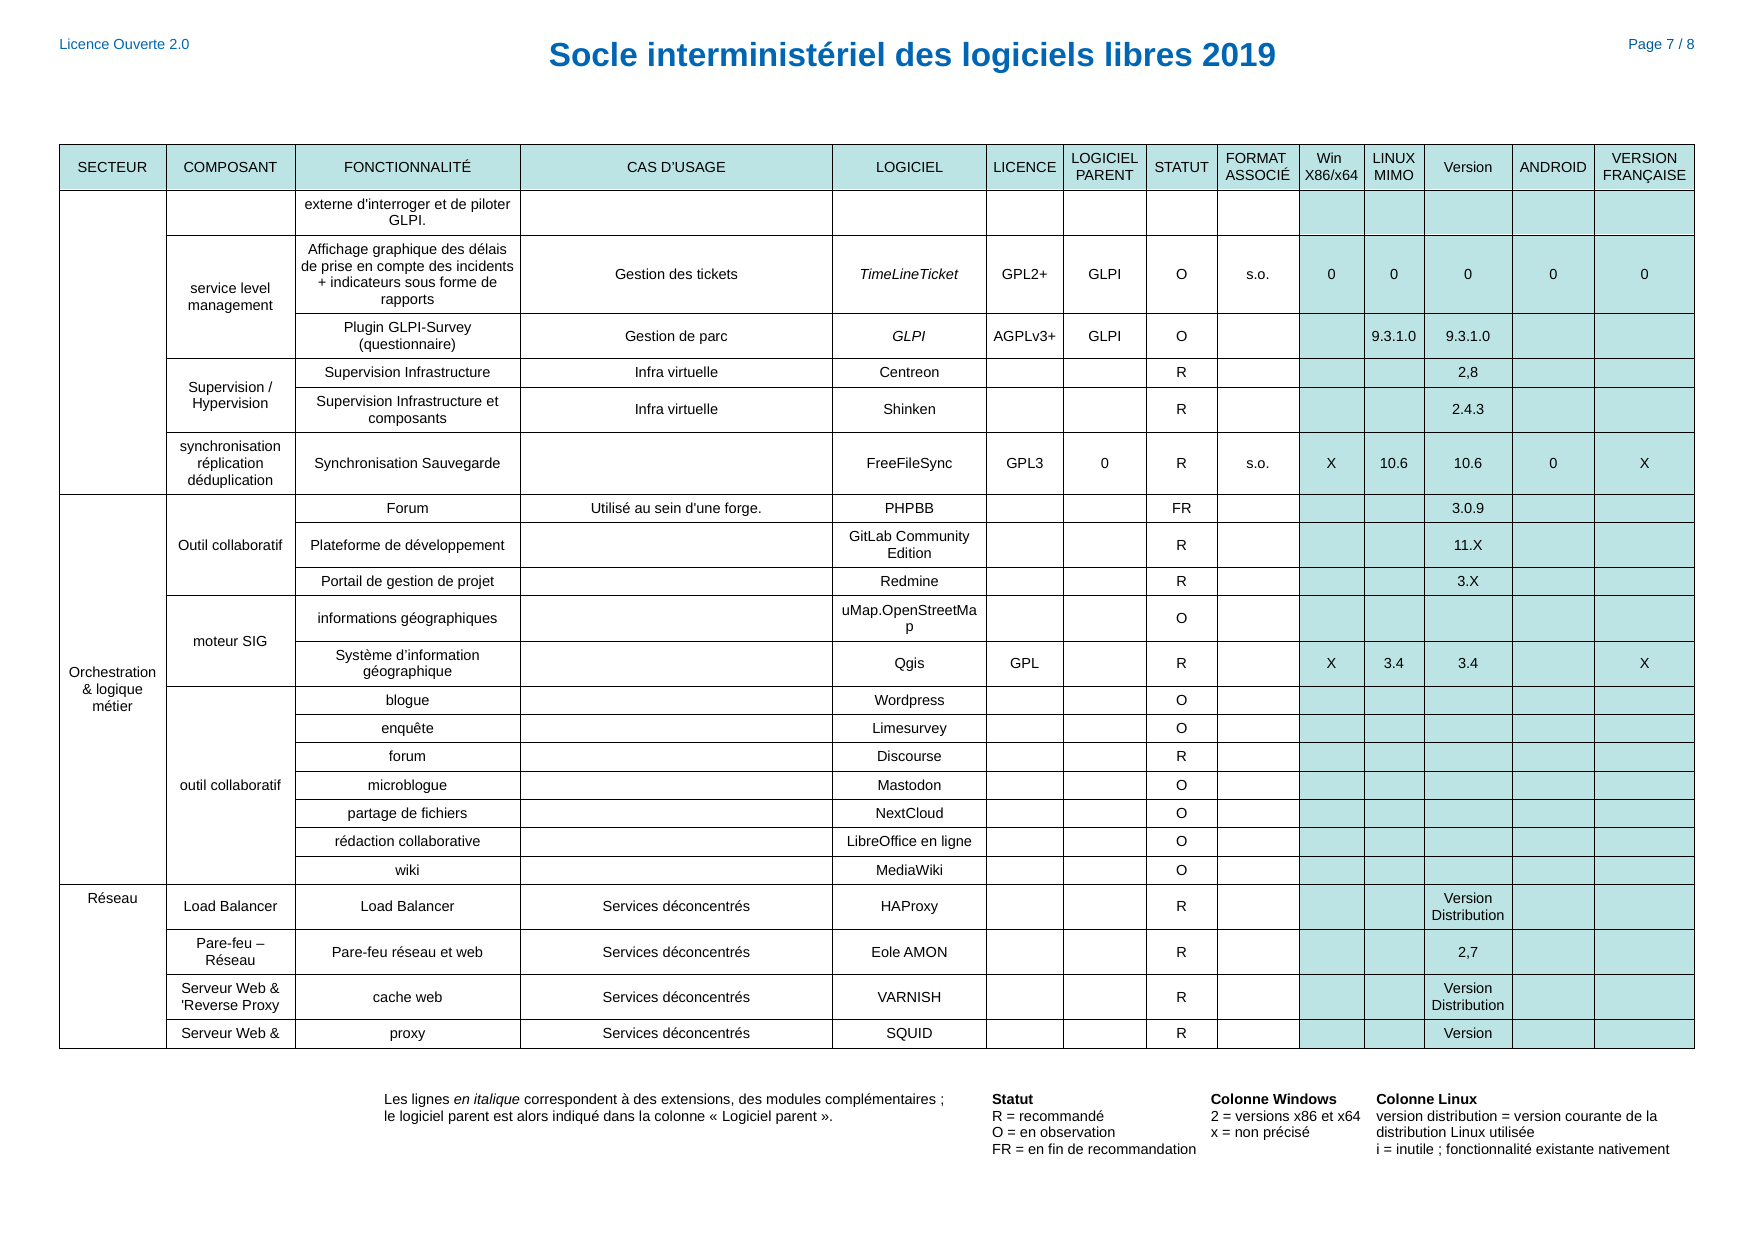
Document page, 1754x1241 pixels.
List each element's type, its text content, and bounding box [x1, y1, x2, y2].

table_cell Pare-feu réseau et web [296, 930, 520, 974]
table_header LOGICIEL PARENT [1064, 145, 1146, 189]
table_cell [521, 715, 832, 742]
table_cell [987, 568, 1063, 595]
table_cell [1300, 857, 1364, 884]
table_cell R [1147, 523, 1217, 567]
table_cell [1218, 495, 1299, 522]
table_cell 3.X [1425, 568, 1512, 595]
table_cell [1425, 596, 1512, 641]
table_cell R [1147, 568, 1217, 595]
table_cell [1218, 885, 1299, 929]
table_header Win X86/x64 [1300, 145, 1364, 189]
table_cell Supervision Infrastructure [296, 359, 520, 387]
table_cell [1595, 495, 1694, 522]
table_cell 10.6 [1425, 433, 1512, 494]
table_cell 9.3.1.0 [1425, 314, 1512, 358]
table_cell O [1147, 687, 1217, 714]
table_cell MediaWiki [833, 857, 986, 884]
table_cell [1300, 191, 1364, 234]
table_cell [1365, 1020, 1424, 1048]
table_cell [167, 191, 295, 234]
table_cell [1064, 359, 1146, 387]
table_cell [987, 975, 1063, 1019]
table_cell 11.X [1425, 523, 1512, 567]
table_cell [1218, 975, 1299, 1019]
table_cell [1300, 772, 1364, 799]
table_cell GitLab Community Edition [833, 523, 986, 567]
table_cell [1595, 191, 1694, 234]
table_cell uMap.OpenStreetMap [833, 596, 986, 641]
table_cell [1595, 687, 1694, 714]
table_cell moteur SIG [167, 596, 295, 686]
table_cell wiki [296, 857, 520, 884]
table_cell Services déconcentrés [521, 930, 832, 974]
table_cell [1300, 596, 1364, 641]
table_cell Gestion de parc [521, 314, 832, 358]
table_cell [521, 772, 832, 799]
table_cell O [1147, 828, 1217, 856]
table_cell [1300, 743, 1364, 771]
table_cell X [1300, 642, 1364, 686]
table_cell [1064, 495, 1146, 522]
table_cell [1595, 975, 1694, 1019]
table_cell Eole AMON [833, 930, 986, 974]
table_cell [1218, 800, 1299, 827]
table_cell O [1147, 596, 1217, 641]
table_cell R [1147, 642, 1217, 686]
table_cell [1513, 857, 1594, 884]
table_cell [1425, 191, 1512, 234]
table_cell 0 [1365, 236, 1424, 313]
table_cell R [1147, 743, 1217, 771]
table_cell GPL3 [987, 433, 1063, 494]
table_cell GLPI [833, 314, 986, 358]
table_cell [987, 596, 1063, 641]
table_cell Serveur Web & [167, 1020, 295, 1048]
table_cell Pare-feu – Réseau [167, 930, 295, 974]
table_cell [1513, 388, 1594, 432]
table_cell [1595, 828, 1694, 856]
table_cell [1300, 828, 1364, 856]
table_cell [1513, 642, 1594, 686]
table_cell informations géographiques [296, 596, 520, 641]
table_cell [1513, 930, 1594, 974]
table_cell 0 [1425, 236, 1512, 313]
table_cell 3.4 [1365, 642, 1424, 686]
table_cell 9.3.1.0 [1365, 314, 1424, 358]
table_cell [521, 433, 832, 494]
table_cell [1595, 800, 1694, 827]
table_cell O [1147, 715, 1217, 742]
table_cell PHPBB [833, 495, 986, 522]
table_cell [987, 523, 1063, 567]
table_cell [1365, 772, 1424, 799]
table_cell [1513, 596, 1594, 641]
table_cell [1300, 359, 1364, 387]
table_cell [1218, 857, 1299, 884]
table_cell [1365, 885, 1424, 929]
table_cell [521, 743, 832, 771]
table_cell [1218, 687, 1299, 714]
table_cell externe d'interroger et de piloter GLPI. [296, 191, 520, 234]
table_cell R [1147, 1020, 1217, 1048]
table_cell [1595, 885, 1694, 929]
table_cell cache web [296, 975, 520, 1019]
table_cell [987, 687, 1063, 714]
table_cell X [1595, 433, 1694, 494]
table_cell R [1147, 930, 1217, 974]
table_cell [1365, 930, 1424, 974]
table_cell [1513, 523, 1594, 567]
table_cell Serveur Web & 'Reverse Proxy [167, 975, 295, 1019]
table_cell R [1147, 388, 1217, 432]
table_cell [1300, 715, 1364, 742]
table_cell [1218, 715, 1299, 742]
table_cell Limesurvey [833, 715, 986, 742]
table_cell AGPLv3+ [987, 314, 1063, 358]
table_cell [833, 191, 986, 234]
table_cell Shinken [833, 388, 986, 432]
table_cell 0 [1300, 236, 1364, 313]
table_cell 3.0.9 [1425, 495, 1512, 522]
table_cell [1595, 772, 1694, 799]
table_cell [1218, 828, 1299, 856]
table_cell Load Balancer [296, 885, 520, 929]
table_cell s.o. [1218, 433, 1299, 494]
table_cell Utilisé au sein d'une forge. [521, 495, 832, 522]
table_cell O [1147, 314, 1217, 358]
table_cell Services déconcentrés [521, 1020, 832, 1048]
table_cell Orchestration & logique métier [60, 495, 166, 884]
table_cell Version Distribution [1425, 885, 1512, 929]
table_cell R [1147, 433, 1217, 494]
table_cell TimeLineTicket [833, 236, 986, 313]
table_cell 3.4 [1425, 642, 1512, 686]
table_cell [1365, 800, 1424, 827]
table_cell [1513, 687, 1594, 714]
table_cell [1513, 885, 1594, 929]
table_cell [521, 642, 832, 686]
table_cell [1218, 568, 1299, 595]
table_header FORMAT ASSOCIÉ [1218, 145, 1299, 189]
table_cell [1595, 715, 1694, 742]
table_cell [1513, 1020, 1594, 1048]
table_cell Gestion des tickets [521, 236, 832, 313]
table_header LOGICIEL [833, 145, 986, 189]
table_cell Version Distribution [1425, 975, 1512, 1019]
table_cell [987, 885, 1063, 929]
table_cell [1595, 359, 1694, 387]
table_cell outil collaboratif [167, 687, 295, 884]
table_cell 2,8 [1425, 359, 1512, 387]
table_cell [1300, 930, 1364, 974]
table_cell [987, 715, 1063, 742]
table_cell [1513, 495, 1594, 522]
table_header LINUX MIMO [1365, 145, 1424, 189]
table_cell X [1595, 642, 1694, 686]
table_cell [60, 191, 166, 494]
table_cell [521, 568, 832, 595]
table_cell O [1147, 857, 1217, 884]
table_cell Centreon [833, 359, 986, 387]
table_cell GPL2+ [987, 236, 1063, 313]
table_cell [1218, 930, 1299, 974]
table_header COMPOSANT [167, 145, 295, 189]
table_cell Supervision / Hypervision [167, 359, 295, 432]
table_cell Synchronisation Sauvegarde [296, 433, 520, 494]
table_cell [1064, 715, 1146, 742]
table_cell rédaction collaborative [296, 828, 520, 856]
table_cell R [1147, 359, 1217, 387]
table_cell [987, 495, 1063, 522]
table_cell [1064, 975, 1146, 1019]
table_cell [1064, 523, 1146, 567]
table_cell R [1147, 975, 1217, 1019]
table_cell [1513, 743, 1594, 771]
table_cell R [1147, 885, 1217, 929]
table_cell [987, 772, 1063, 799]
table_cell Supervision Infrastructure et composants [296, 388, 520, 432]
table_cell Wordpress [833, 687, 986, 714]
table_cell [1218, 388, 1299, 432]
table_cell [1595, 1020, 1694, 1048]
table_cell [1365, 687, 1424, 714]
table_cell [987, 388, 1063, 432]
table_cell [1513, 715, 1594, 742]
table_header FONCTIONNALITÉ [296, 145, 520, 189]
table_cell [1513, 800, 1594, 827]
table_cell Qgis [833, 642, 986, 686]
table_cell [987, 857, 1063, 884]
table_cell [1595, 523, 1694, 567]
table_cell [1365, 857, 1424, 884]
table_cell [521, 800, 832, 827]
table_cell 0 [1513, 236, 1594, 313]
table_cell [1064, 568, 1146, 595]
table_cell FR [1147, 495, 1217, 522]
table_cell [1595, 743, 1694, 771]
table_cell [1595, 568, 1694, 595]
table_cell [1300, 975, 1364, 1019]
table_header ANDROID [1513, 145, 1594, 189]
table_cell FreeFileSync [833, 433, 986, 494]
table_cell [1300, 388, 1364, 432]
table_cell [1300, 885, 1364, 929]
table_cell [1595, 596, 1694, 641]
table_cell [1064, 596, 1146, 641]
table_cell [1064, 930, 1146, 974]
table_cell [1064, 857, 1146, 884]
table_cell [1218, 359, 1299, 387]
table_cell LibreOffice en ligne [833, 828, 986, 856]
table_header LICENCE [987, 145, 1063, 189]
table_cell [1300, 495, 1364, 522]
table_cell [1218, 772, 1299, 799]
table_cell [1365, 523, 1424, 567]
table_cell [1064, 642, 1146, 686]
table_cell [1300, 314, 1364, 358]
table_cell [1064, 687, 1146, 714]
table_cell blogue [296, 687, 520, 714]
table_cell Redmine [833, 568, 986, 595]
table_cell [1064, 191, 1146, 234]
table_cell [1425, 857, 1512, 884]
table_cell [521, 857, 832, 884]
table_cell [1425, 828, 1512, 856]
table_header CAS D’USAGE [521, 145, 832, 189]
table_cell 0 [1595, 236, 1694, 313]
table_cell [1425, 715, 1512, 742]
table_cell [1365, 743, 1424, 771]
table_cell [1365, 715, 1424, 742]
table_cell Load Balancer [167, 885, 295, 929]
table_cell [987, 828, 1063, 856]
table_cell Affichage graphique des délais de prise en compte des incidents + indicateurs sous forme de rapports [296, 236, 520, 313]
table_cell [987, 800, 1063, 827]
table_cell [521, 687, 832, 714]
table_cell [521, 191, 832, 234]
table_cell [1064, 743, 1146, 771]
table_cell X [1300, 433, 1364, 494]
table_cell [1595, 388, 1694, 432]
table_cell [987, 743, 1063, 771]
table_cell Version [1425, 1020, 1512, 1048]
table_cell [1064, 800, 1146, 827]
table_cell Discourse [833, 743, 986, 771]
table_cell s.o. [1218, 236, 1299, 313]
table_cell Portail de gestion de projet [296, 568, 520, 595]
table_cell [987, 1020, 1063, 1048]
table_cell [1365, 568, 1424, 595]
table_cell Réseau [60, 885, 166, 1048]
table_cell [1513, 191, 1594, 234]
table_cell [1365, 828, 1424, 856]
table_cell 2,7 [1425, 930, 1512, 974]
table_cell [1425, 687, 1512, 714]
table_cell [1365, 359, 1424, 387]
table_cell [1595, 930, 1694, 974]
table_cell 0 [1064, 433, 1146, 494]
table_cell [1365, 191, 1424, 234]
table_cell [1218, 743, 1299, 771]
table_cell [1300, 687, 1364, 714]
table_cell [1064, 388, 1146, 432]
table_cell GPL [987, 642, 1063, 686]
table_cell [1218, 523, 1299, 567]
table_cell VARNISH [833, 975, 986, 1019]
table_cell Services déconcentrés [521, 975, 832, 1019]
table_cell [1425, 772, 1512, 799]
table_cell [521, 523, 832, 567]
table_cell [987, 191, 1063, 234]
table_cell 2.4.3 [1425, 388, 1512, 432]
table_cell Système d’information géographique [296, 642, 520, 686]
table_cell Services déconcentrés [521, 885, 832, 929]
table_cell 0 [1513, 433, 1594, 494]
table_cell [1365, 495, 1424, 522]
table_cell HAProxy [833, 885, 986, 929]
table_cell [1595, 314, 1694, 358]
table_cell Plugin GLPI-Survey (questionnaire) [296, 314, 520, 358]
table_header STATUT [1147, 145, 1217, 189]
table_cell [1300, 800, 1364, 827]
table_cell [521, 828, 832, 856]
table_cell [987, 930, 1063, 974]
table_cell Plateforme de développement [296, 523, 520, 567]
table_cell service level management [167, 236, 295, 358]
table_cell [1300, 1020, 1364, 1048]
table_cell [1064, 1020, 1146, 1048]
table_cell O [1147, 800, 1217, 827]
table_cell [1365, 388, 1424, 432]
table_cell [521, 596, 832, 641]
table_cell GLPI [1064, 236, 1146, 313]
table_cell O [1147, 236, 1217, 313]
table_cell partage de fichiers [296, 800, 520, 827]
table_cell proxy [296, 1020, 520, 1048]
table_cell [1513, 975, 1594, 1019]
table_cell NextCloud [833, 800, 986, 827]
table_header SECTEUR [60, 145, 166, 189]
table_cell [1300, 568, 1364, 595]
table_cell [1513, 772, 1594, 799]
table_cell GLPI [1064, 314, 1146, 358]
table_cell Outil collaboratif [167, 495, 295, 595]
table_header Version [1425, 145, 1512, 189]
table_cell Forum [296, 495, 520, 522]
table_cell [1365, 975, 1424, 1019]
table_cell [1365, 596, 1424, 641]
table_cell [1218, 642, 1299, 686]
table_cell [1064, 772, 1146, 799]
table_cell 10.6 [1365, 433, 1424, 494]
table_cell [1513, 828, 1594, 856]
table_cell Infra virtuelle [521, 359, 832, 387]
table_cell [1300, 523, 1364, 567]
table_cell O [1147, 772, 1217, 799]
table_cell SQUID [833, 1020, 986, 1048]
table_cell [1064, 885, 1146, 929]
table_cell [1513, 359, 1594, 387]
table_cell [1425, 743, 1512, 771]
table_cell [1218, 1020, 1299, 1048]
table_cell [1218, 596, 1299, 641]
table_cell [987, 359, 1063, 387]
table_cell [1513, 568, 1594, 595]
table_cell [1147, 191, 1217, 234]
table_cell [1064, 828, 1146, 856]
table_header VERSION FRANÇAISE [1595, 145, 1694, 189]
table_cell forum [296, 743, 520, 771]
table_cell Mastodon [833, 772, 986, 799]
table_cell [1513, 314, 1594, 358]
table_cell synchronisation réplication déduplication [167, 433, 295, 494]
table_cell enquête [296, 715, 520, 742]
table_cell [1595, 857, 1694, 884]
table_cell microblogue [296, 772, 520, 799]
table_cell Infra virtuelle [521, 388, 832, 432]
table_cell [1425, 800, 1512, 827]
table_cell [1218, 314, 1299, 358]
table_cell [1218, 191, 1299, 234]
